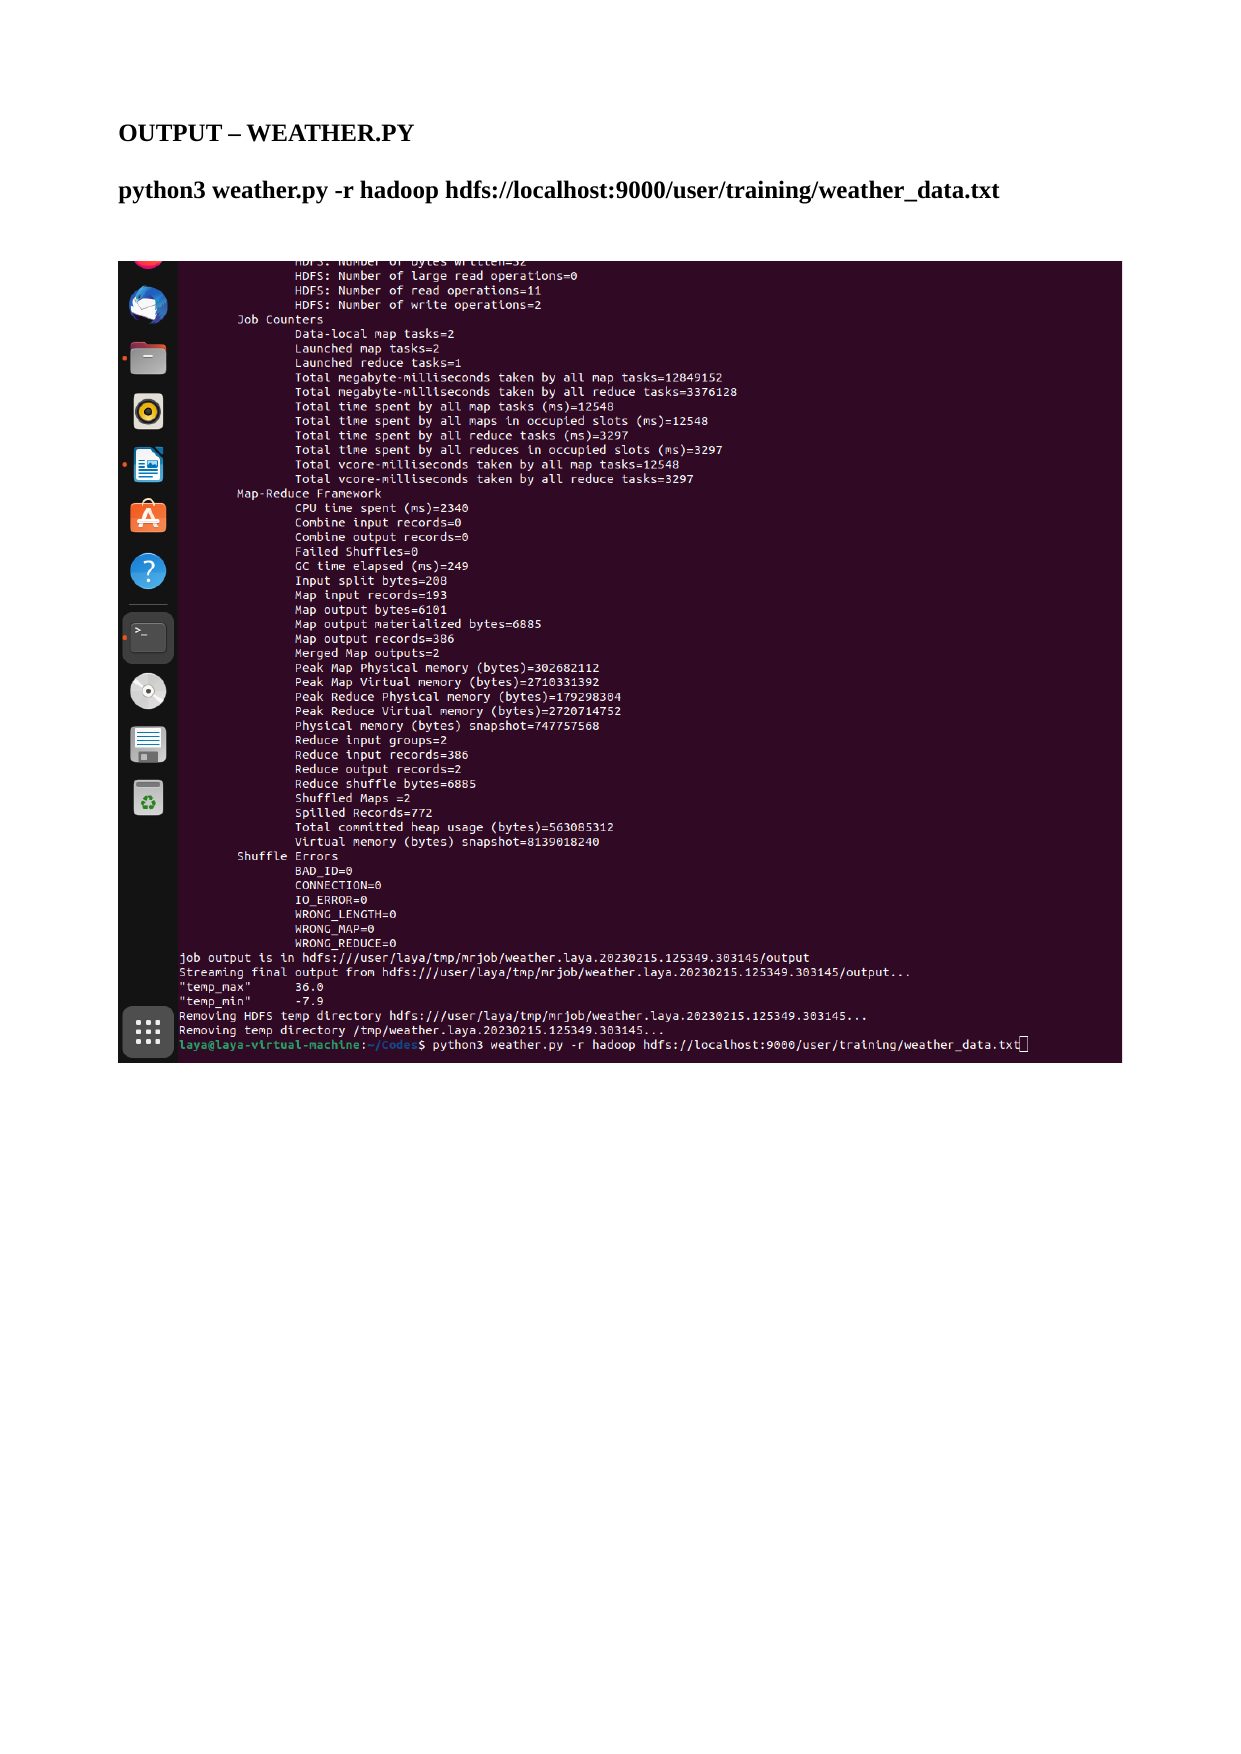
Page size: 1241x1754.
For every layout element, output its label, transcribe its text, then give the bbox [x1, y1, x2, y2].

picture [118, 261, 1123, 1063]
text OUTPUT – WEATHER.PY [118, 118, 1122, 147]
text python3 weather.py -r hadoop hdfs://localhost:9000/user/training/weather_data.txt [118, 176, 1122, 204]
